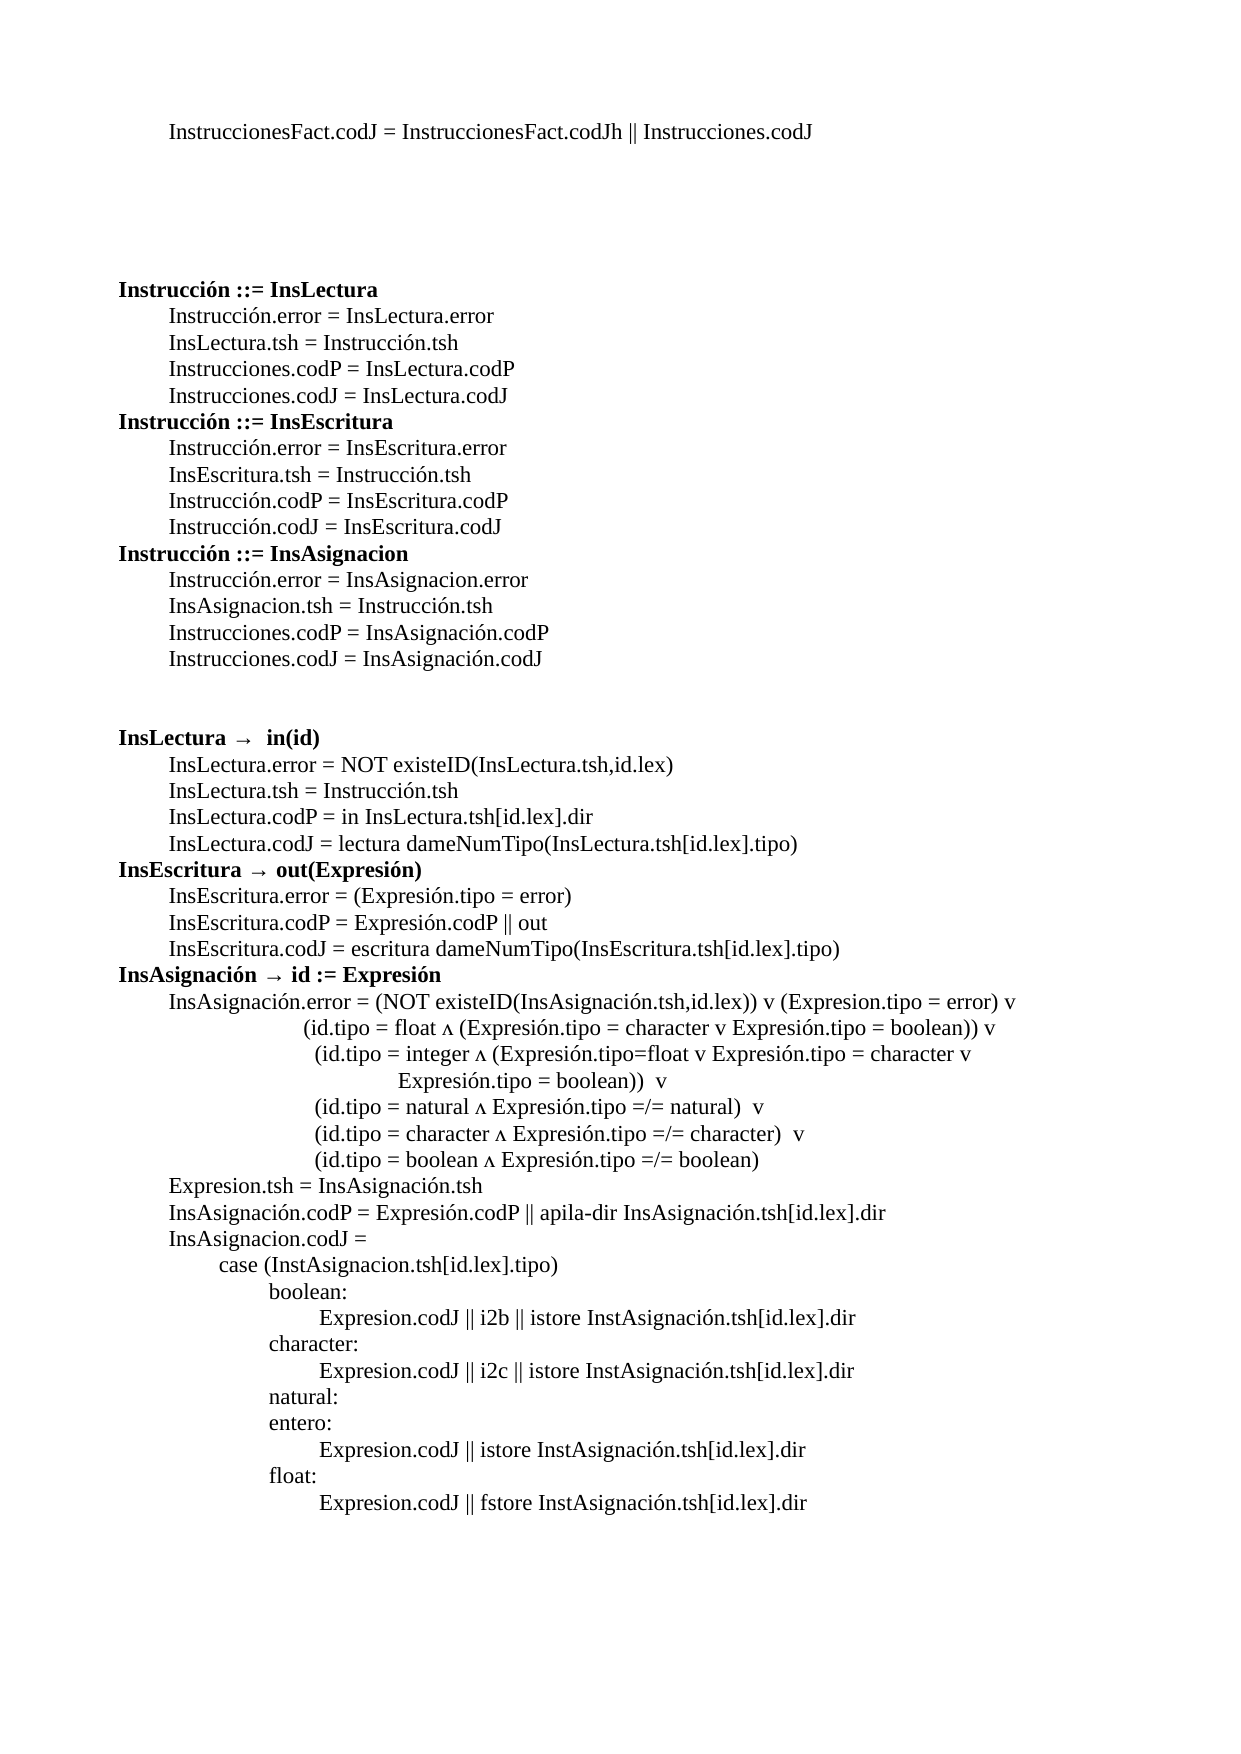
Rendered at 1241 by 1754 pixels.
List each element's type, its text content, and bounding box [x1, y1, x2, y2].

text Instrucción ::= InsEscritura [118, 408, 1122, 434]
text Expresion.codJ || i2b || istore InstAsignación.tsh[id.lex].dir [118, 1304, 1122, 1330]
text InsLectura.codP = in InsLectura.tsh[id.lex].dir [118, 803, 1122, 830]
text (id.tipo = integer ᴧ (Expresión.tipo=float v Expresión.tipo = character v Expresión.tipo = boolean)) v [118, 1041, 1122, 1093]
text Expresion.codJ || fstore InstAsignación.tsh[id.lex].dir [118, 1488, 1122, 1515]
text Instrucción.codP = InsEscritura.codP [118, 487, 1122, 513]
text InsEscritura.codP = Expresión.codP || out [118, 909, 1122, 935]
text natural: [118, 1383, 1122, 1409]
text InsLectura.codJ = lectura dameNumTipo(InsLectura.tsh[id.lex].tipo) [118, 830, 1122, 856]
text Instrucción.codJ = InsEscritura.codJ [118, 513, 1122, 540]
text Instrucciones.codJ = InsAsignación.codJ [118, 645, 1122, 672]
text entero: [118, 1409, 1122, 1436]
text (id.tipo = float ᴧ (Expresión.tipo = character v Expresión.tipo = boolean)) v [118, 1014, 1122, 1041]
text Instrucción.error = InsEscritura.error [118, 434, 1122, 461]
text character: [118, 1330, 1122, 1357]
text InsAsignación.codP = Expresión.codP || apila-dir InsAsignación.tsh[id.lex].dir [118, 1199, 1122, 1225]
text Instrucción.error = InsLectura.error [118, 303, 1122, 329]
text float: [118, 1462, 1122, 1488]
text Instrucciones.codJ = InsLectura.codJ [118, 382, 1122, 408]
text InsEscritura.codJ = escritura dameNumTipo(InsEscritura.tsh[id.lex].tipo) [118, 935, 1122, 961]
text Instrucciones.codP = InsLectura.codP [118, 355, 1122, 382]
text InsAsignación → id := Expresión [118, 961, 1122, 988]
text InsEscritura.tsh = Instrucción.tsh [118, 461, 1122, 487]
text Instrucción.error = InsAsignacion.error [118, 566, 1122, 592]
text Instrucciones.codP = InsAsignación.codP [118, 619, 1122, 645]
text Instrucción ::= InsAsignacion [118, 540, 1122, 566]
text InsEscritura.error = (Expresión.tipo = error) [118, 882, 1122, 909]
text InsLectura.tsh = Instrucción.tsh [118, 777, 1122, 803]
text (id.tipo = natural ᴧ Expresión.tipo =/= natural) v [118, 1093, 1122, 1119]
text (id.tipo = character ᴧ Expresión.tipo =/= character) v [118, 1119, 1122, 1146]
text InsAsignacion.codJ = [118, 1225, 1122, 1251]
text InsLectura.tsh = Instrucción.tsh [118, 329, 1122, 355]
text InsLectura.error = NOT existeID(InsLectura.tsh,id.lex) [118, 751, 1122, 777]
text case (InstAsignacion.tsh[id.lex].tipo) [118, 1251, 1122, 1278]
text Expresion.codJ || i2c || istore InstAsignación.tsh[id.lex].dir [118, 1357, 1122, 1383]
text InsEscritura → out(Expresión) [118, 856, 1122, 882]
text Expresion.codJ || istore InstAsignación.tsh[id.lex].dir [118, 1436, 1122, 1462]
text (id.tipo = boolean ᴧ Expresión.tipo =/= boolean) [118, 1146, 1122, 1172]
text Expresion.tsh = InsAsignación.tsh [118, 1172, 1122, 1199]
text InstruccionesFact.codJ = InstruccionesFact.codJh || Instrucciones.codJ [118, 118, 1122, 144]
text boolean: [118, 1278, 1122, 1304]
text InsAsignación.error = (NOT existeID(InsAsignación.tsh,id.lex)) v (Expresion.tipo = error) v [118, 988, 1122, 1014]
text InsAsignacion.tsh = Instrucción.tsh [118, 592, 1122, 619]
text Instrucción ::= InsLectura [118, 276, 1122, 303]
text InsLectura → in(id) [118, 724, 1122, 751]
